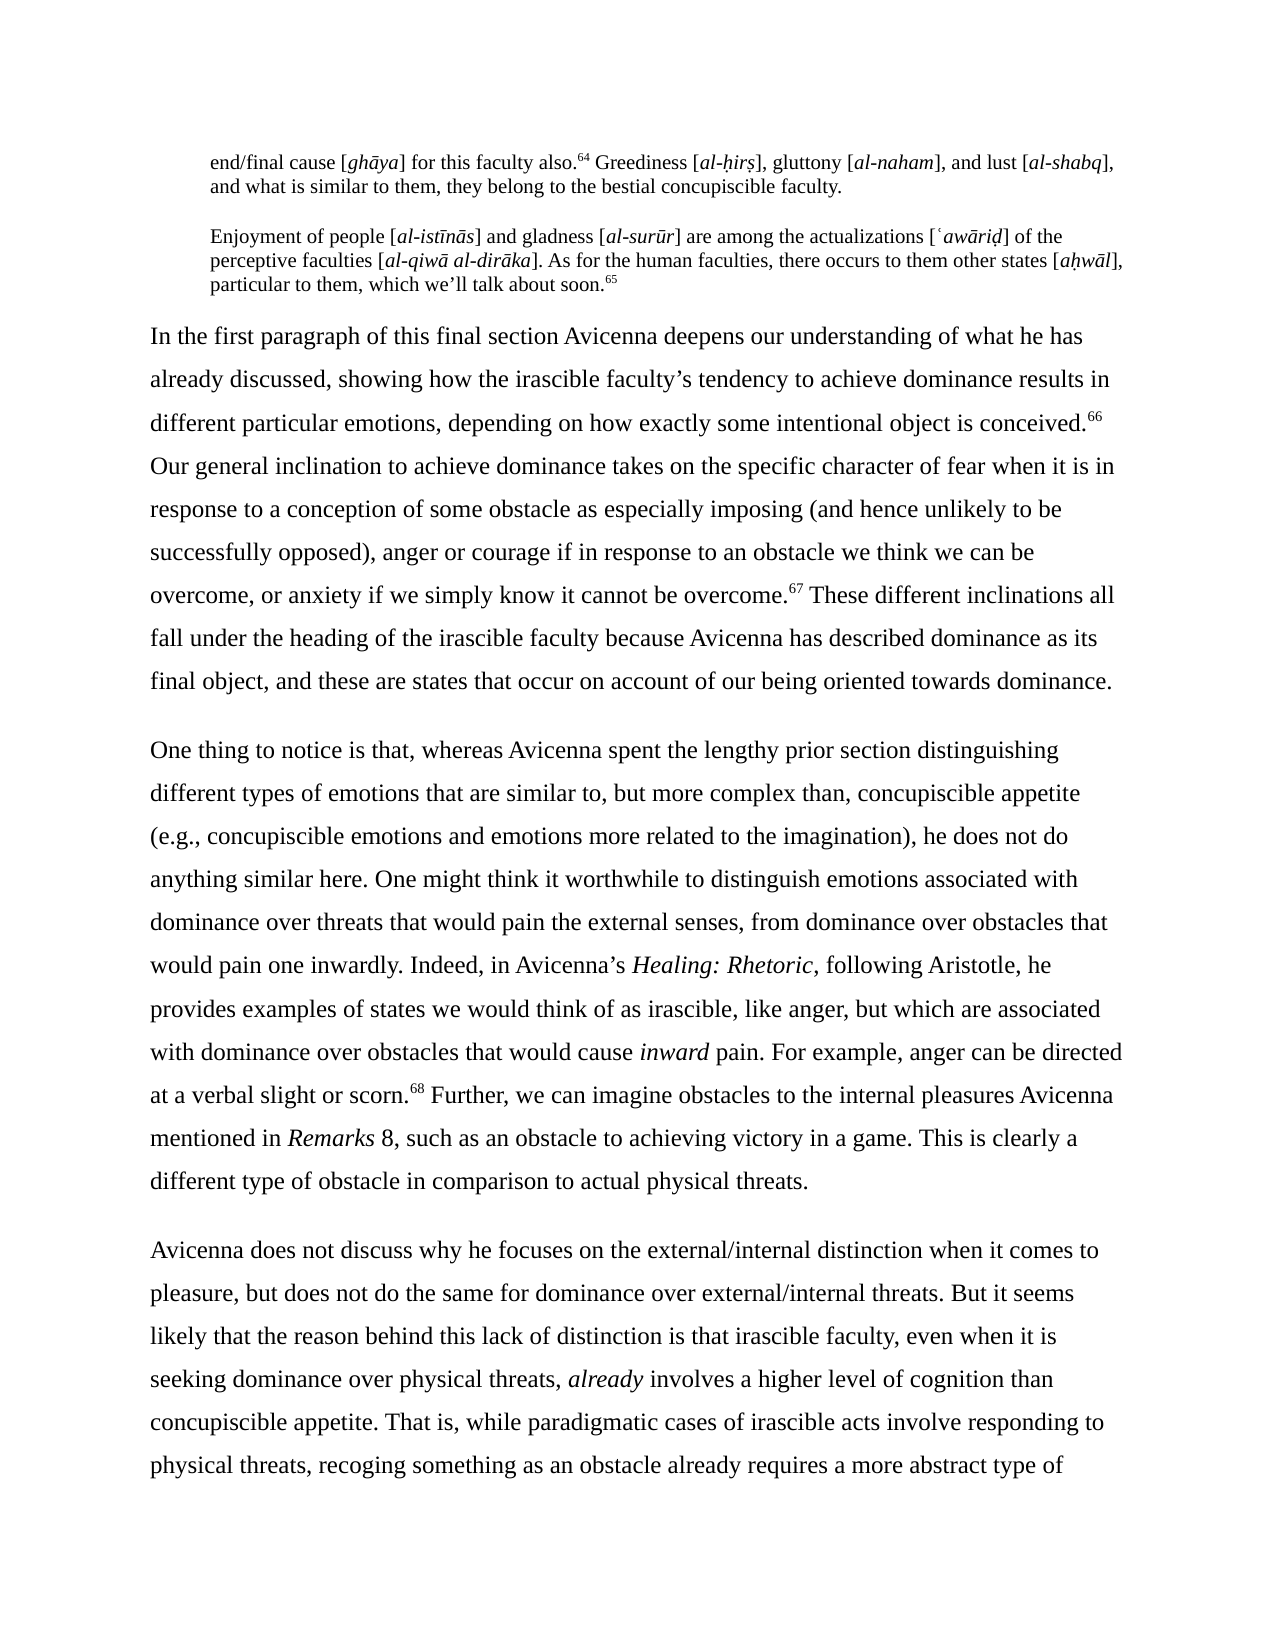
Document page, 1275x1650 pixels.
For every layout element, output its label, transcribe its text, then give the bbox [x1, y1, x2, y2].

text In the first paragraph of this final section Avicenna deepens our understanding of what he has already discussed, showing how the irascible faculty’s tendency to achieve dominance results in different particular emotions, depending on how exactly some intentional object is conceived. Our general inclination to achieve dominance takes on the specific character of fear when it is in response to a conception of some obstacle as especially imposing (and hence unlikely to be successfully opposed), anger or courage if in response to an obstacle we think we can be overcome, or anxiety if we simply know it cannot be overcome. These different inclinations all fall under the heading of the irascible faculty because Avicenna has described dominance as its final object, and these are states that occur on account of our being oriented towards dominance. [150, 321, 1125, 695]
text end/final cause [ghāya] for this faculty also. Greediness [al-ḥirṣ], gluttony [al-naham], and lust [al-shabq], and what is similar to them, they belong to the bestial concupiscible faculty. [210, 150, 1125, 198]
text One thing to notice is that, whereas Avicenna spent the lengthy prior section distinguishing different types of emotions that are similar to, but more complex than, concupiscible appetite (e.g., concupiscible emotions and emotions more related to the imagination), he does not do anything similar here. One might think it worthwhile to distinguish emotions associated with dominance over threats that would pain the external senses, from dominance over obstacles that would pain one inwardly. Indeed, in Avicenna’s Healing: Rhetoric, following Aristotle, he provides examples of states we would think of as irascible, like anger, but which are associated with dominance over obstacles that would cause inward pain. For example, anger can be directed at a verbal slight or scorn. Further, we can imagine obstacles to the internal pleasures Avicenna mentioned in Remarks 8, such as an obstacle to achieving victory in a game. This is clearly a different type of obstacle in comparison to actual physical threats. [150, 735, 1125, 1195]
text Avicenna does not discuss why he focuses on the external/internal distinction when it comes to pleasure, but does not do the same for dominance over external/internal threats. But it seems likely that the reason behind this lack of distinction is that irascible faculty, even when it is seeking dominance over physical threats, already involves a higher level of cognition than concupiscible appetite. That is, while paradigmatic cases of irascible acts involve responding to physical threats, recoging something as an obstacle already requires a more abstract type of [150, 1235, 1125, 1479]
text Enjoyment of people [al-istīnās] and gladness [al-surūr] are among the actualizations [ʿawāriḍ] of the perceptive faculties [al-qiwā al-dirāka]. As for the human faculties, there occurs to them other states [aḥwāl], particular to them, which we’ll talk about soon. [210, 224, 1125, 296]
